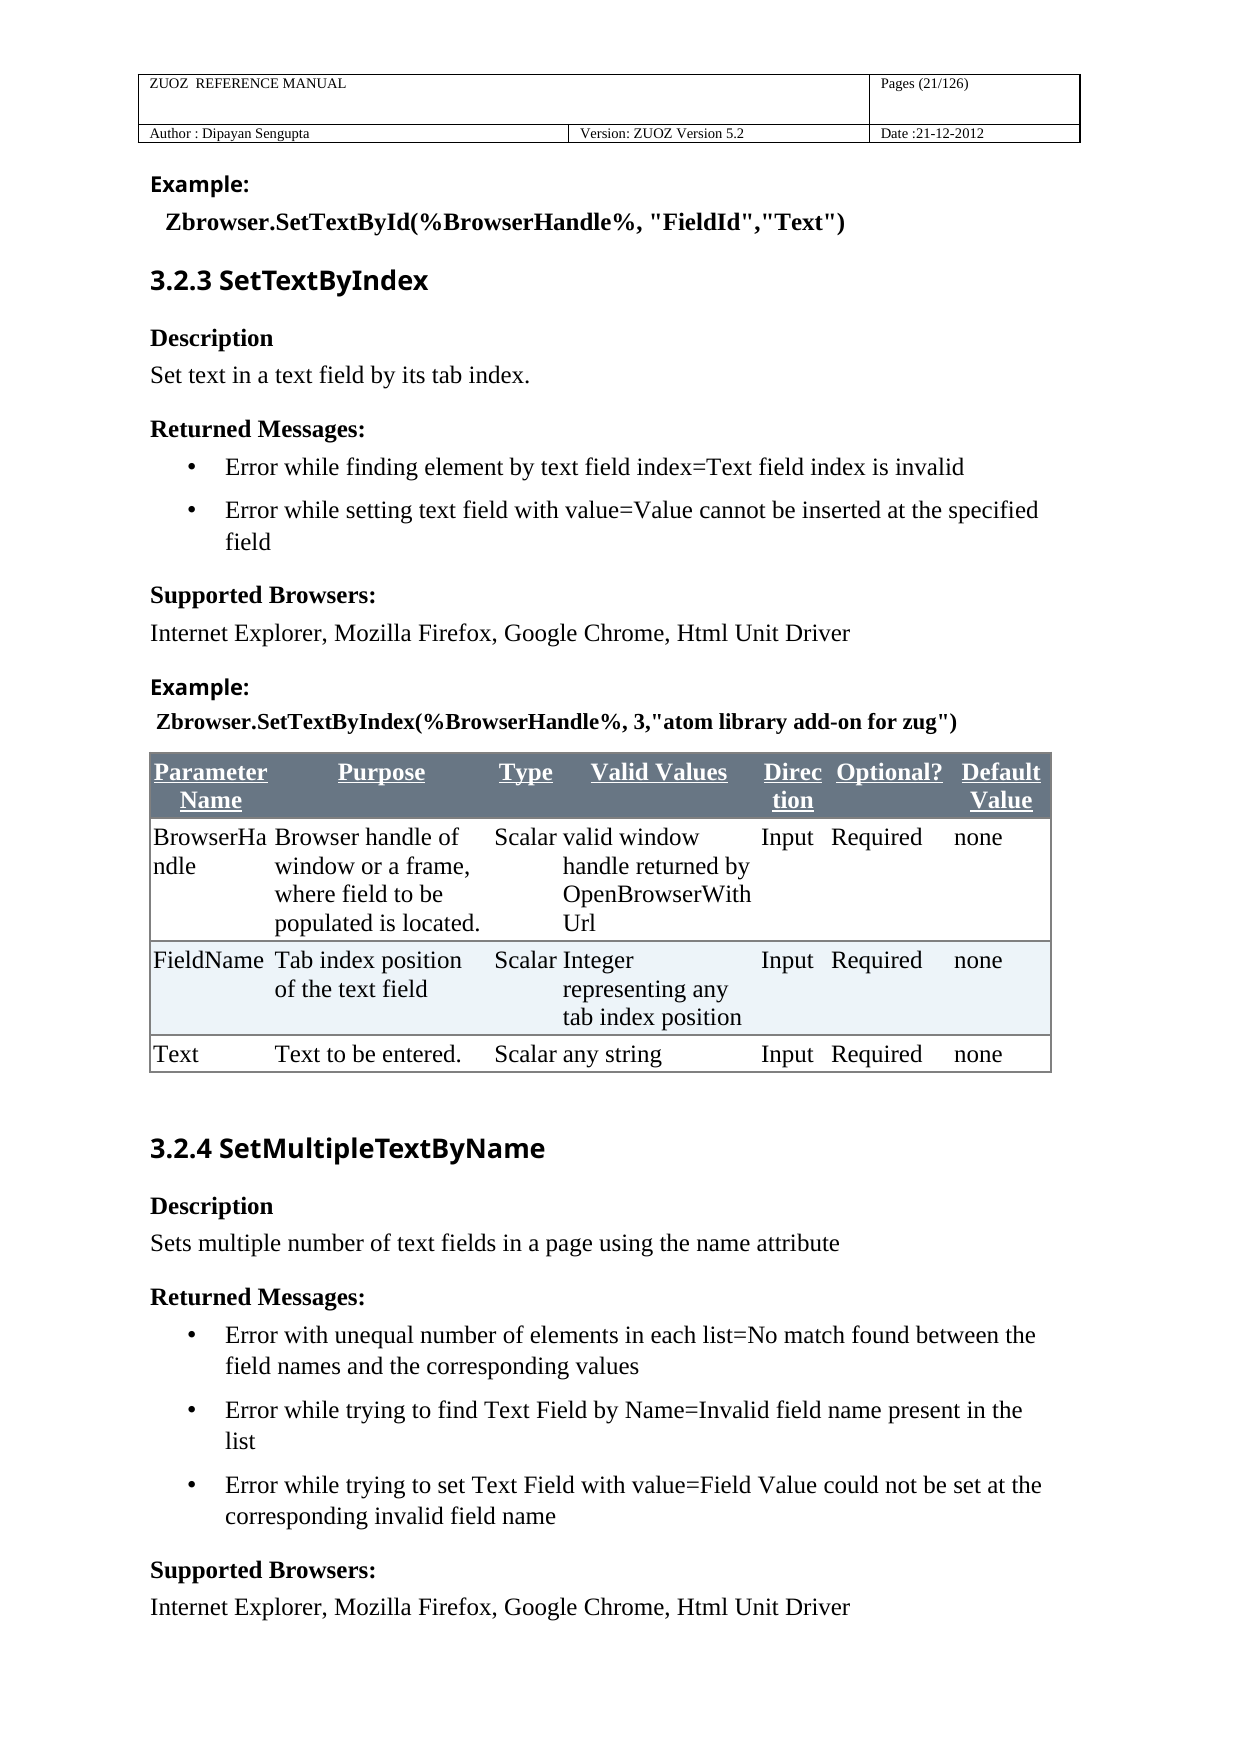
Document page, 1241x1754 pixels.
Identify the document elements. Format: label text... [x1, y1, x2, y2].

table_cell Scalar [491, 819, 560, 940]
text Internet Explorer, Mozilla Firefox, Google Chrome, Html Unit Driver [150, 616, 1050, 647]
text Zbrowser.SetTextByIndex(%BrowserHandle%, 3,"atom library add-on for zug") [150, 708, 1050, 734]
table_header Parameter Name [151, 754, 271, 817]
table_cell none [951, 819, 1050, 940]
table_cell BrowserHandle [151, 819, 271, 940]
subtitle Example: [150, 169, 1050, 199]
table_header Optional? [828, 754, 951, 817]
table_cell none [951, 942, 1050, 1034]
table_cell Text to be entered. [271, 1036, 491, 1071]
list Error while trying to set Text Field with value=Field Value could not be set at the corresponding invalid field name [187, 1467, 1050, 1530]
table_header Purpose [271, 754, 491, 817]
subtitle Description [150, 323, 1050, 352]
table_cell any string [560, 1036, 758, 1071]
table_cell Integer representing any tab index position [560, 942, 758, 1034]
list Error with unequal number of elements in each list=No match found between the field names and the corresponding values [187, 1317, 1050, 1380]
list Error while finding element by text field index=Text field index is invalid [187, 449, 1050, 481]
table_header Default Value [951, 754, 1050, 817]
subtitle 3.2.3 SetTextByIndex [150, 261, 1050, 298]
table_cell Input [758, 819, 828, 940]
table_header Type [491, 754, 560, 817]
table_cell valid window handle returned by OpenBrowserWithUrl [560, 819, 758, 940]
table_cell Scalar [491, 1036, 560, 1071]
subtitle Supported Browsers: [150, 581, 1050, 609]
table_cell Input [758, 942, 828, 1034]
table_header Valid Values [560, 754, 758, 817]
subtitle 3.2.4 SetMultipleTextByName [150, 1129, 1050, 1166]
table_header Direction [758, 754, 828, 817]
text Internet Explorer, Mozilla Firefox, Google Chrome, Html Unit Driver [150, 1590, 1050, 1621]
table_cell Text [151, 1036, 271, 1071]
table_cell Browser handle of window or a frame, where field to be populated is located. [271, 819, 491, 940]
list Error while trying to find Text Field by Name=Invalid field name present in the list [187, 1392, 1050, 1455]
text Zbrowser.SetTextById(%BrowserHandle%, "FieldId","Text") [150, 205, 1050, 236]
subtitle Description [150, 1191, 1050, 1220]
text Sets multiple number of text fields in a page using the name attribute [150, 1226, 1050, 1257]
subtitle Supported Browsers: [150, 1555, 1050, 1583]
table_cell Required [828, 1036, 951, 1071]
table_cell Required [828, 942, 951, 1034]
list Error while setting text field with value=Value cannot be inserted at the specified field [187, 493, 1050, 556]
table_cell none [951, 1036, 1050, 1071]
table_cell Input [758, 1036, 828, 1071]
table_cell FieldName [151, 942, 271, 1034]
text Set text in a text field by its tab index. [150, 358, 1050, 389]
subtitle Returned Messages: [150, 414, 1050, 443]
table_cell Required [828, 819, 951, 940]
table_cell Tab index position of the text field [271, 942, 491, 1034]
subtitle Example: [150, 672, 1050, 702]
subtitle Returned Messages: [150, 1282, 1050, 1311]
table_cell Scalar [491, 942, 560, 1034]
